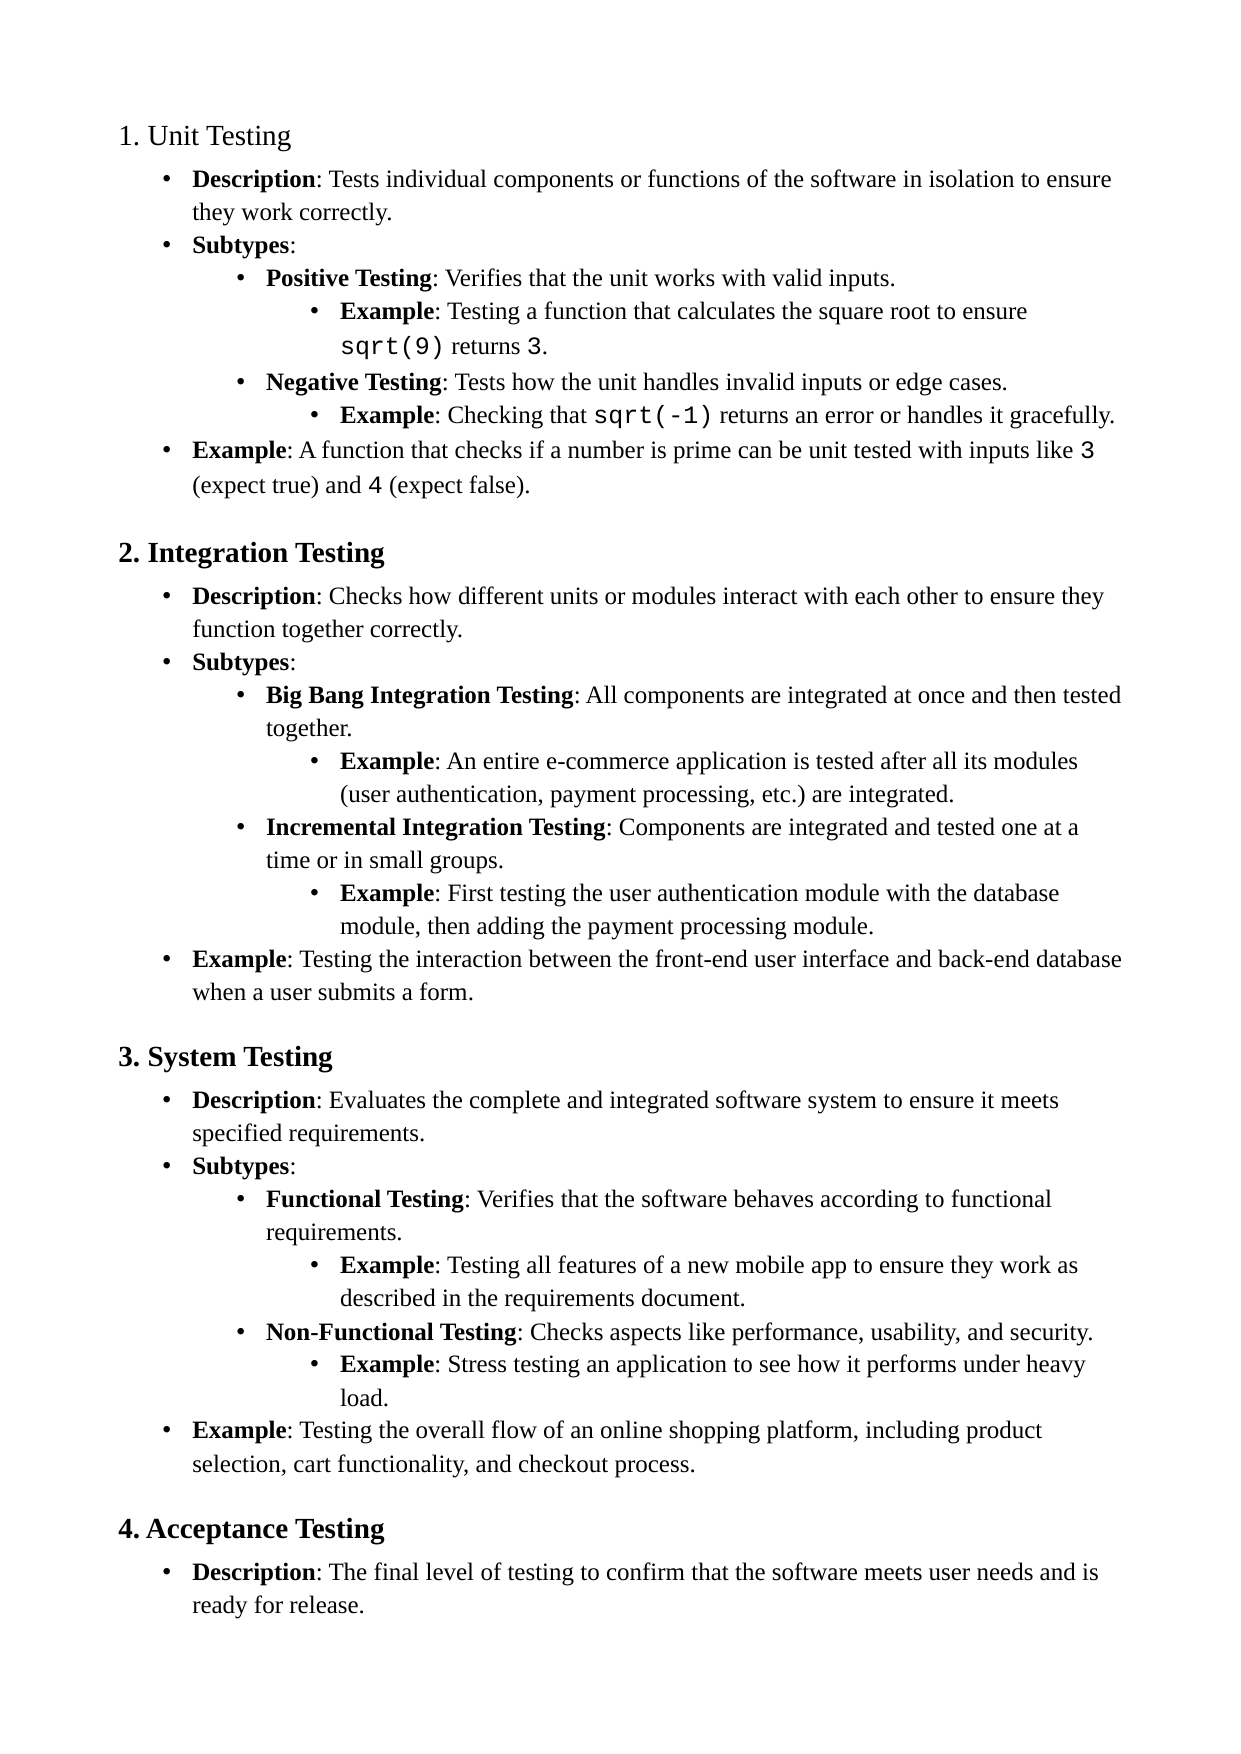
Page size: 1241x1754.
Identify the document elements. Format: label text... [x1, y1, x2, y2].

subtitle 2. Integration Testing [118, 535, 1122, 568]
list Description: Evaluates the complete and integrated software system to ensure it meets specified requirements. [162, 1085, 1122, 1147]
subtitle 1. Unit Testing [118, 118, 1122, 152]
list Example: Testing all features of a new mobile app to ensure they work as described in the requirements document. [310, 1251, 1122, 1312]
subtitle 3. System Testing [118, 1039, 1122, 1073]
list Example: Testing a function that calculates the square root to ensure sqrt(9) returns 3. [310, 296, 1122, 362]
list Description: Checks how different units or modules interact with each other to ensure they function together correctly. [162, 581, 1122, 643]
list Big Bang Integration Testing: All components are integrated at once and then tested together. [236, 680, 1122, 742]
list Positive Testing: Verifies that the unit works with valid inputs. [236, 263, 1122, 292]
list Description: The final level of testing to confirm that the software meets user needs and is ready for release. [162, 1557, 1122, 1619]
list Negative Testing: Tests how the unit handles invalid inputs or edge cases. [236, 367, 1122, 396]
list Example: An entire e-commerce application is tested after all its modules (user authentication, payment processing, etc.) are integrated. [310, 746, 1122, 808]
list Example: A function that checks if a number is prime can be unit tested with inputs like 3 (expect true) and 4 (expect false). [162, 435, 1122, 501]
list Incremental Integration Testing: Components are integrated and tested one at a time or in small groups. [236, 812, 1122, 874]
list Example: Checking that sqrt(-1) returns an error or handles it gracefully. [310, 400, 1122, 431]
list Example: Testing the interaction between the front-end user interface and back-end database when a user submits a form. [162, 944, 1122, 1006]
list Subtypes: [162, 1151, 1122, 1180]
list Subtypes: [162, 647, 1122, 676]
list Example: Testing the overall flow of an online shopping platform, including product selection, cart functionality, and checkout process. [162, 1416, 1122, 1477]
subtitle 4. Acceptance Testing [118, 1511, 1122, 1544]
list Non-Functional Testing: Checks aspects like performance, usability, and security. [236, 1317, 1122, 1345]
list Example: Stress testing an application to see how it performs under heavy load. [310, 1349, 1122, 1411]
list Functional Testing: Verifies that the software behaves according to functional requirements. [236, 1184, 1122, 1246]
list Subtypes: [162, 230, 1122, 259]
list Description: Tests individual components or functions of the software in isolation to ensure they work correctly. [162, 164, 1122, 226]
list Example: First testing the user authentication module with the database module, then adding the payment processing module. [310, 878, 1122, 940]
